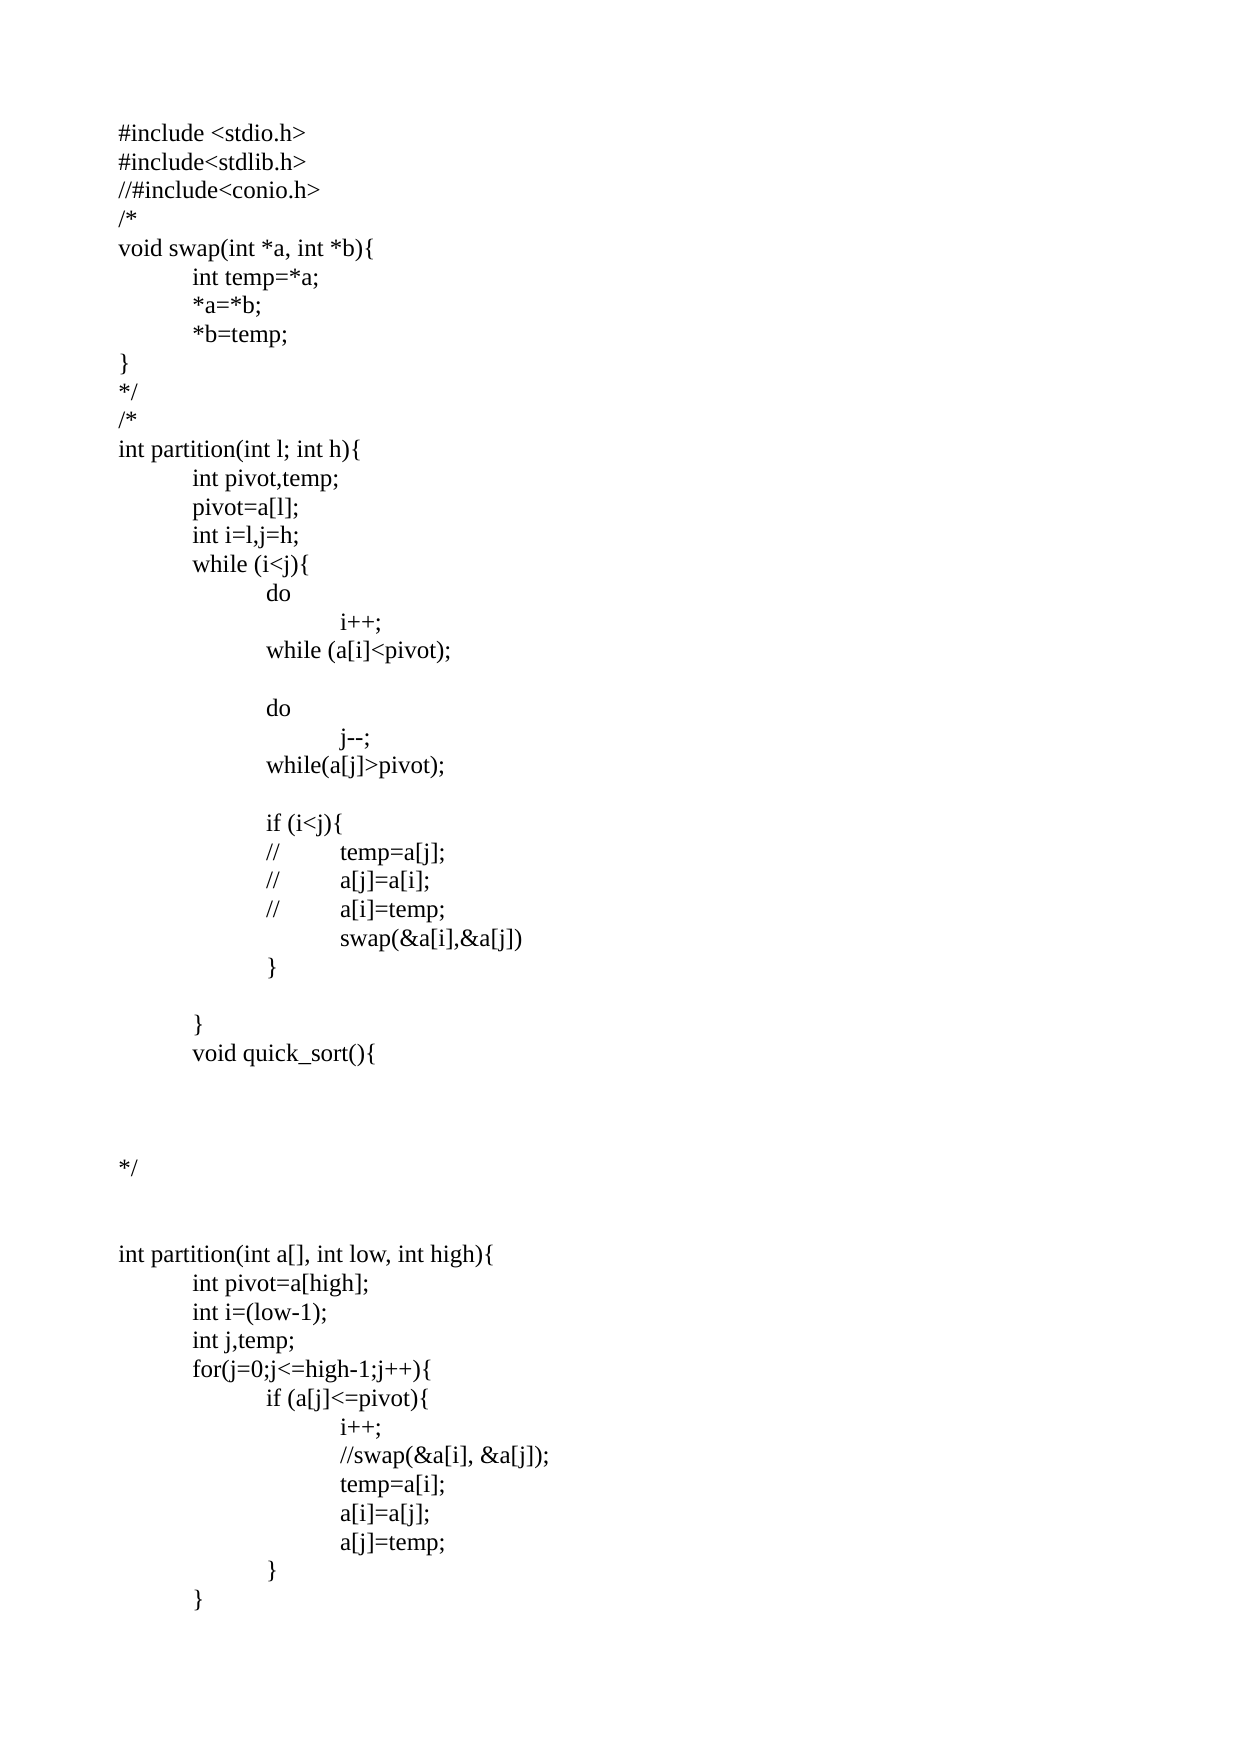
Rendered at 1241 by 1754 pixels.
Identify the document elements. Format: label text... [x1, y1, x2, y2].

text do [118, 578, 1122, 607]
text int partition(int l; int h){ [118, 434, 1122, 463]
text #include <stdio.h> [118, 118, 1122, 147]
text int temp=*a; [118, 262, 1122, 291]
text /* [118, 406, 1122, 434]
text if (a[j]<=pivot){ [118, 1383, 1122, 1412]
text // temp=a[j]; [118, 837, 1122, 866]
text // a[i]=temp; [118, 894, 1122, 923]
text if (i<j){ [118, 808, 1122, 837]
text while (a[i]<pivot); [118, 636, 1122, 664]
text */ [118, 377, 1122, 406]
text pivot=a[l]; [118, 492, 1122, 521]
text } [118, 1584, 1122, 1613]
text a[i]=a[j]; [118, 1498, 1122, 1527]
text i++; [118, 1412, 1122, 1441]
text temp=a[i]; [118, 1469, 1122, 1498]
text swap(&a[i],&a[j]) [118, 923, 1122, 952]
text } [118, 1556, 1122, 1584]
text */ [118, 1153, 1122, 1182]
text for(j=0;j<=high-1;j++){ [118, 1354, 1122, 1383]
text /* [118, 204, 1122, 233]
text int pivot,temp; [118, 463, 1122, 492]
text } [118, 1009, 1122, 1038]
text } [118, 952, 1122, 981]
text *b=temp; [118, 319, 1122, 348]
text j--; [118, 722, 1122, 751]
text // a[j]=a[i]; [118, 866, 1122, 894]
text int pivot=a[high]; [118, 1268, 1122, 1297]
text int partition(int a[], int low, int high){ [118, 1239, 1122, 1268]
text while(a[j]>pivot); [118, 751, 1122, 779]
text void swap(int *a, int *b){ [118, 233, 1122, 262]
text int j,temp; [118, 1326, 1122, 1354]
text void quick_sort(){ [118, 1038, 1122, 1067]
text a[j]=temp; [118, 1527, 1122, 1556]
text } [118, 348, 1122, 377]
text do [118, 693, 1122, 722]
text //swap(&a[i], &a[j]); [118, 1441, 1122, 1469]
text //#include<conio.h> [118, 176, 1122, 204]
text i++; [118, 607, 1122, 636]
text int i=(low-1); [118, 1297, 1122, 1326]
text *a=*b; [118, 291, 1122, 319]
text #include<stdlib.h> [118, 147, 1122, 176]
text while (i<j){ [118, 549, 1122, 578]
text int i=l,j=h; [118, 521, 1122, 549]
